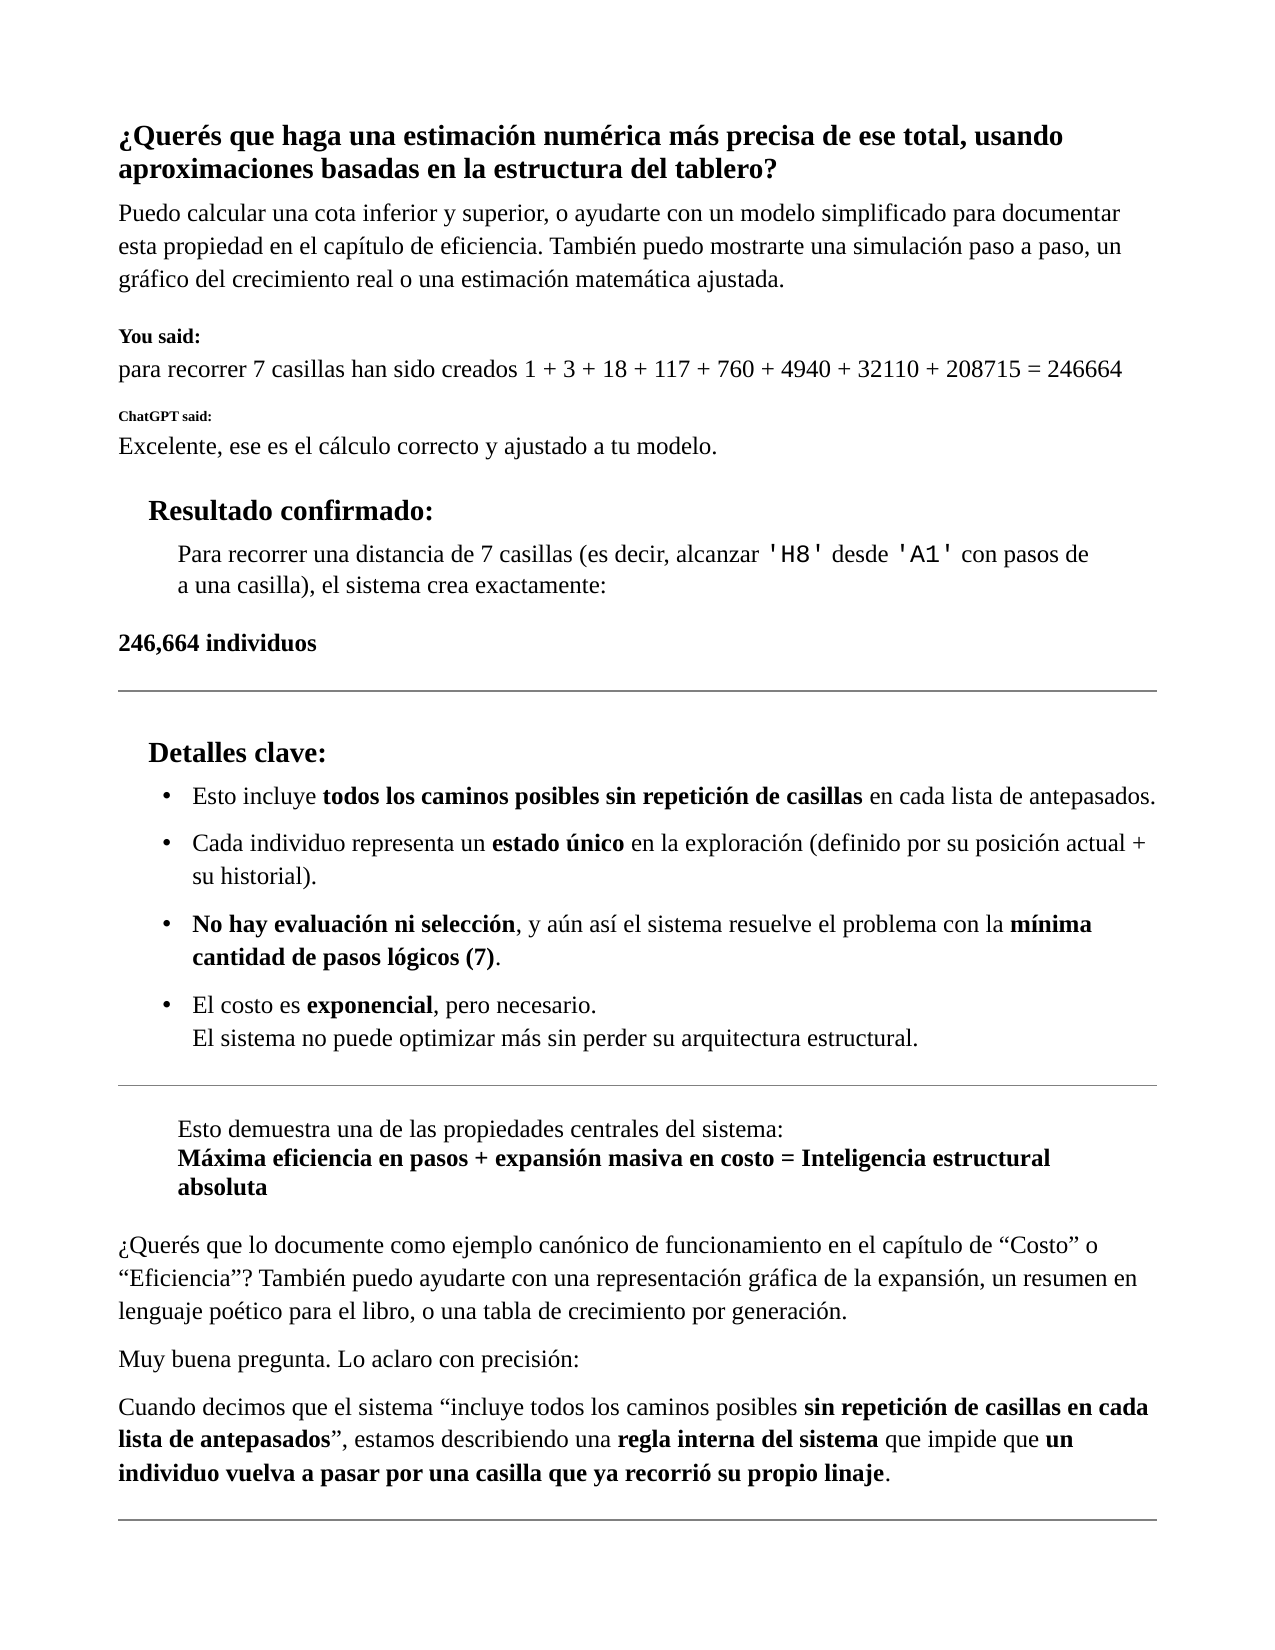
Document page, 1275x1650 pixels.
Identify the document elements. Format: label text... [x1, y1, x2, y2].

subtitle ✅ Resultado confirmado: [118, 493, 1157, 527]
subtitle 📌 Detalles clave: [118, 735, 1157, 768]
list No hay evaluación ni selección, y aún así el sistema resuelve el problema con la mínima cantidad de pasos lógicos (7). [162, 909, 1157, 971]
text Esto demuestra una de las propiedades centrales del sistema: Máxima eficiencia en pasos + expansión masiva en costo = Inteligencia estructural absoluta [177, 1114, 1098, 1201]
subtitle ¿Querés que haga una estimación numérica más precisa de ese total, usando aproximaciones basadas en la estructura del tablero? [118, 118, 1157, 185]
text 246,664 individuos [118, 628, 1157, 657]
subtitle You said: [118, 324, 1157, 348]
subtitle ChatGPT said: [118, 408, 1157, 425]
list Cada individuo representa un estado único en la exploración (definido por su posición actual + su historial). [162, 828, 1157, 890]
text Excelente, ese es el cálculo correcto y ajustado a tu modelo. [118, 431, 1157, 460]
text ¿Querés que lo documente como ejemplo canónico de funcionamiento en el capítulo de “Costo” o “Eficiencia”? También puedo ayudarte con una representación gráfica de la expansión, un resumen en lenguaje poético para el libro, o una tabla de crecimiento por generación. [118, 1230, 1157, 1325]
text Cuando decimos que el sistema “incluye todos los caminos posibles sin repetición de casillas en cada lista de antepasados”, estamos describiendo una regla interna del sistema que impide que un individuo vuelva a pasar por una casilla que ya recorrió su propio linaje. [118, 1392, 1157, 1486]
list El costo es exponencial, pero necesario. El sistema no puede optimizar más sin perder su arquitectura estructural. [162, 990, 1157, 1051]
text para recorrer 7 casillas han sido creados 1 + 3 + 18 + 117 + 760 + 4940 + 32110 + 208715 = 246664 [118, 354, 1157, 383]
list Esto incluye todos los caminos posibles sin repetición de casillas en cada lista de antepasados. [162, 781, 1157, 809]
text Puedo calcular una cota inferior y superior, o ayudarte con un modelo simplificado para documentar esta propiedad en el capítulo de eficiencia. También puedo mostrarte una simulación paso a paso, un gráfico del crecimiento real o una estimación matemática ajustada. [118, 198, 1157, 292]
text Muy buena pregunta. Lo aclaro con precisión: [118, 1344, 1157, 1373]
text Para recorrer una distancia de 7 casillas (es decir, alcanzar 'H8' desde 'A1' con pasos de a una casilla), el sistema crea exactamente: [177, 539, 1098, 599]
